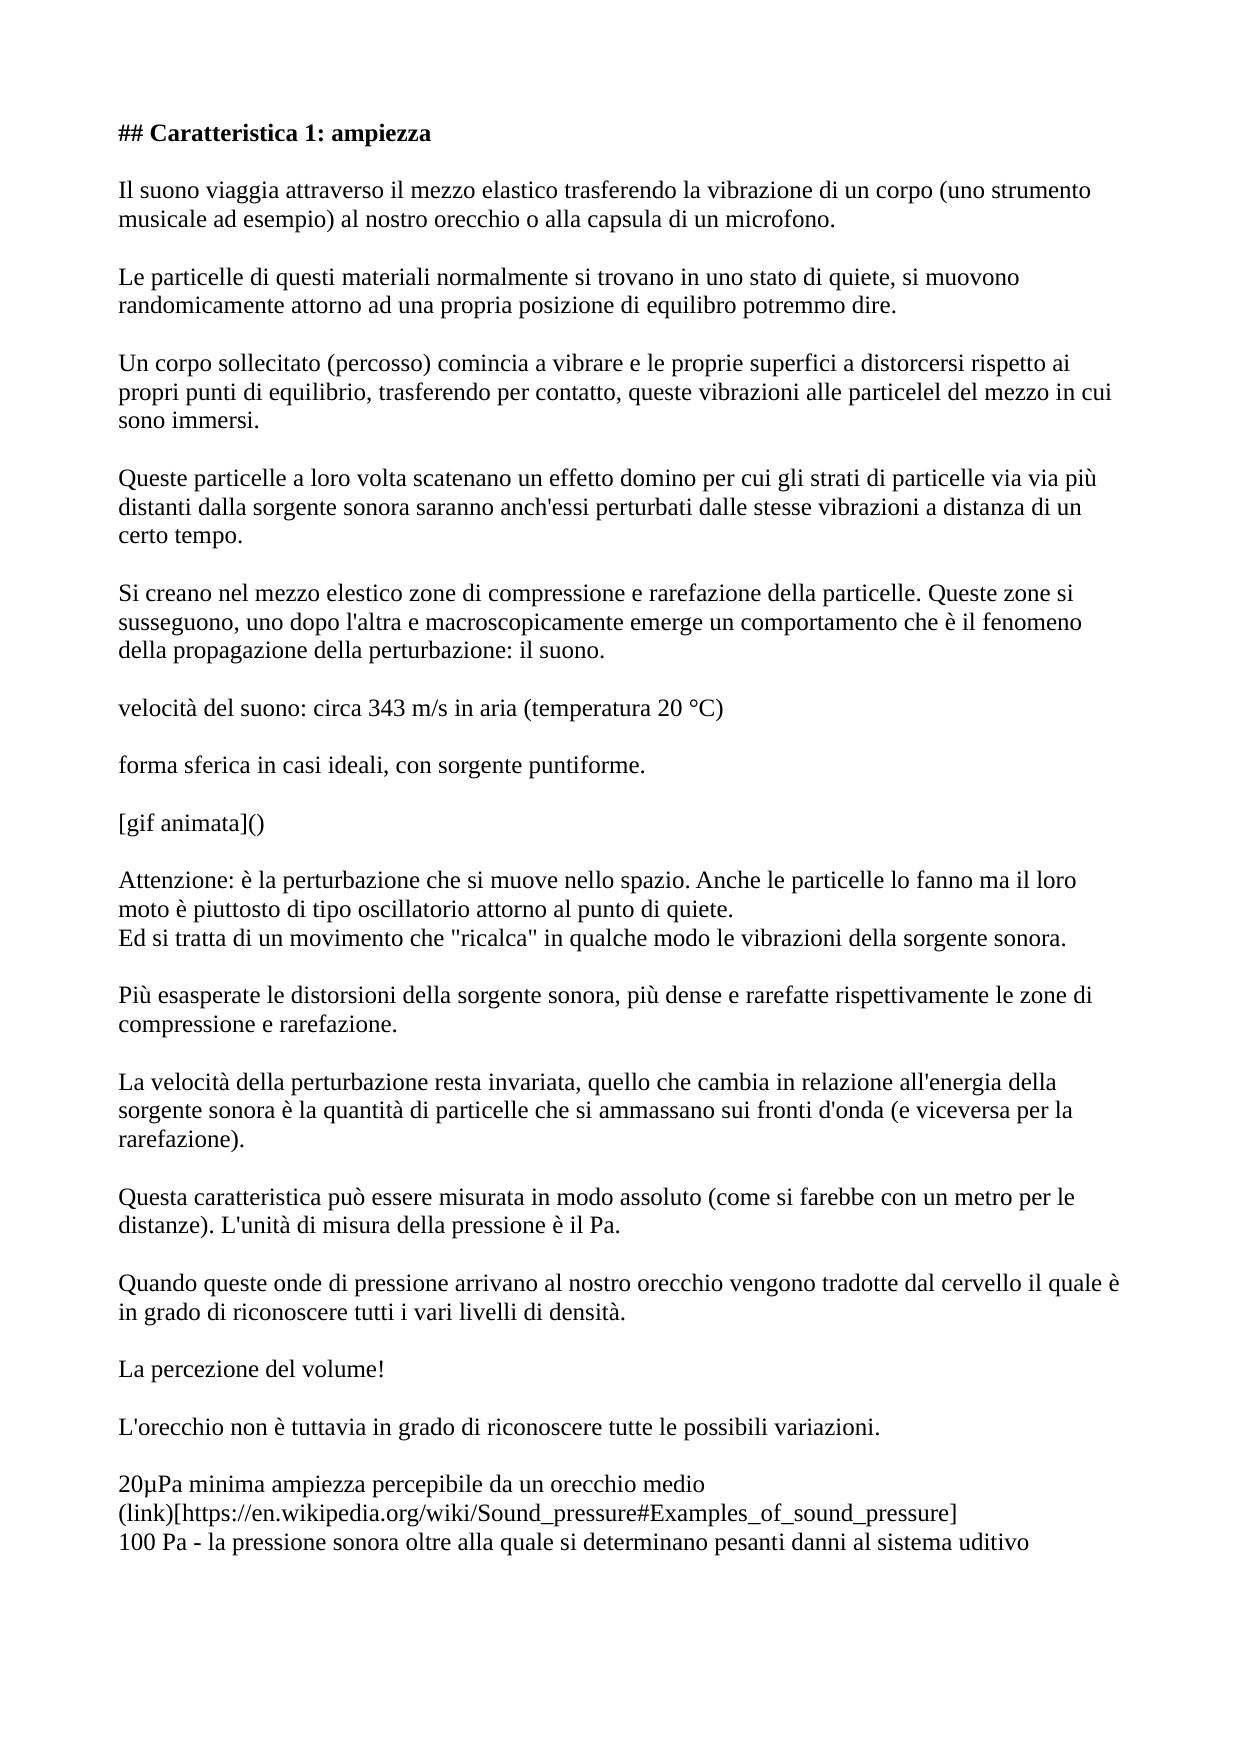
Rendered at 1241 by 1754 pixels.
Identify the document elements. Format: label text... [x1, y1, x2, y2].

text velocità del suono: circa 343 m/s in aria (temperatura 20 °C) [118, 693, 1122, 722]
text Più esasperate le distorsioni della sorgente sonora, più dense e rarefatte rispettivamente le zone di compressione e rarefazione. [118, 981, 1122, 1038]
text La velocità della perturbazione resta invariata, quello che cambia in relazione all'energia della sorgente sonora è la quantità di particelle che si ammassano sui fronti d'onda (e viceversa per la rarefazione). [118, 1067, 1122, 1153]
text ## Caratteristica 1: ampiezza [118, 118, 1122, 147]
text Questa caratteristica può essere misurata in modo assoluto (come si farebbe con un metro per le distanze). L'unità di misura della pressione è il Pa. [118, 1182, 1122, 1239]
text Si creano nel mezzo elestico zone di compressione e rarefazione della particelle. Queste zone si susseguono, uno dopo l'altra e macroscopicamente emerge un comportamento che è il fenomeno della propagazione della perturbazione: il suono. [118, 578, 1122, 664]
text 20µPa minima ampiezza percepibile da un orecchio medio (link)[https://en.wikipedia.org/wiki/Sound_pressure#Examples_of_sound_pressure] [118, 1469, 1122, 1527]
text 100 Pa - la pressione sonora oltre alla quale si determinano pesanti danni al sistema uditivo [118, 1527, 1122, 1556]
text Il suono viaggia attraverso il mezzo elastico trasferendo la vibrazione di un corpo (uno strumento musicale ad esempio) al nostro orecchio o alla capsula di un microfono. [118, 176, 1122, 233]
text [gif animata]() [118, 808, 1122, 837]
text Quando queste onde di pressione arrivano al nostro orecchio vengono tradotte dal cervello il quale è in grado di riconoscere tutti i vari livelli di densità. [118, 1268, 1122, 1326]
text forma sferica in casi ideali, con sorgente puntiforme. [118, 751, 1122, 779]
text L'orecchio non è tuttavia in grado di riconoscere tutte le possibili variazioni. [118, 1412, 1122, 1441]
text Le particelle di questi materiali normalmente si trovano in uno stato di quiete, si muovono randomicamente attorno ad una propria posizione di equilibro potremmo dire. [118, 262, 1122, 319]
text Attenzione: è la perturbazione che si muove nello spazio. Anche le particelle lo fanno ma il loro moto è piuttosto di tipo oscillatorio attorno al punto di quiete. [118, 866, 1122, 923]
text La percezione del volume! [118, 1354, 1122, 1383]
text Queste particelle a loro volta scatenano un effetto domino per cui gli strati di particelle via via più distanti dalla sorgente sonora saranno anch'essi perturbati dalle stesse vibrazioni a distanza di un certo tempo. [118, 463, 1122, 549]
text Un corpo sollecitato (percosso) comincia a vibrare e le proprie superfici a distorcersi rispetto ai propri punti di equilibrio, trasferendo per contatto, queste vibrazioni alle particelel del mezzo in cui sono immersi. [118, 348, 1122, 434]
text Ed si tratta di un movimento che "ricalca" in qualche modo le vibrazioni della sorgente sonora. [118, 923, 1122, 952]
